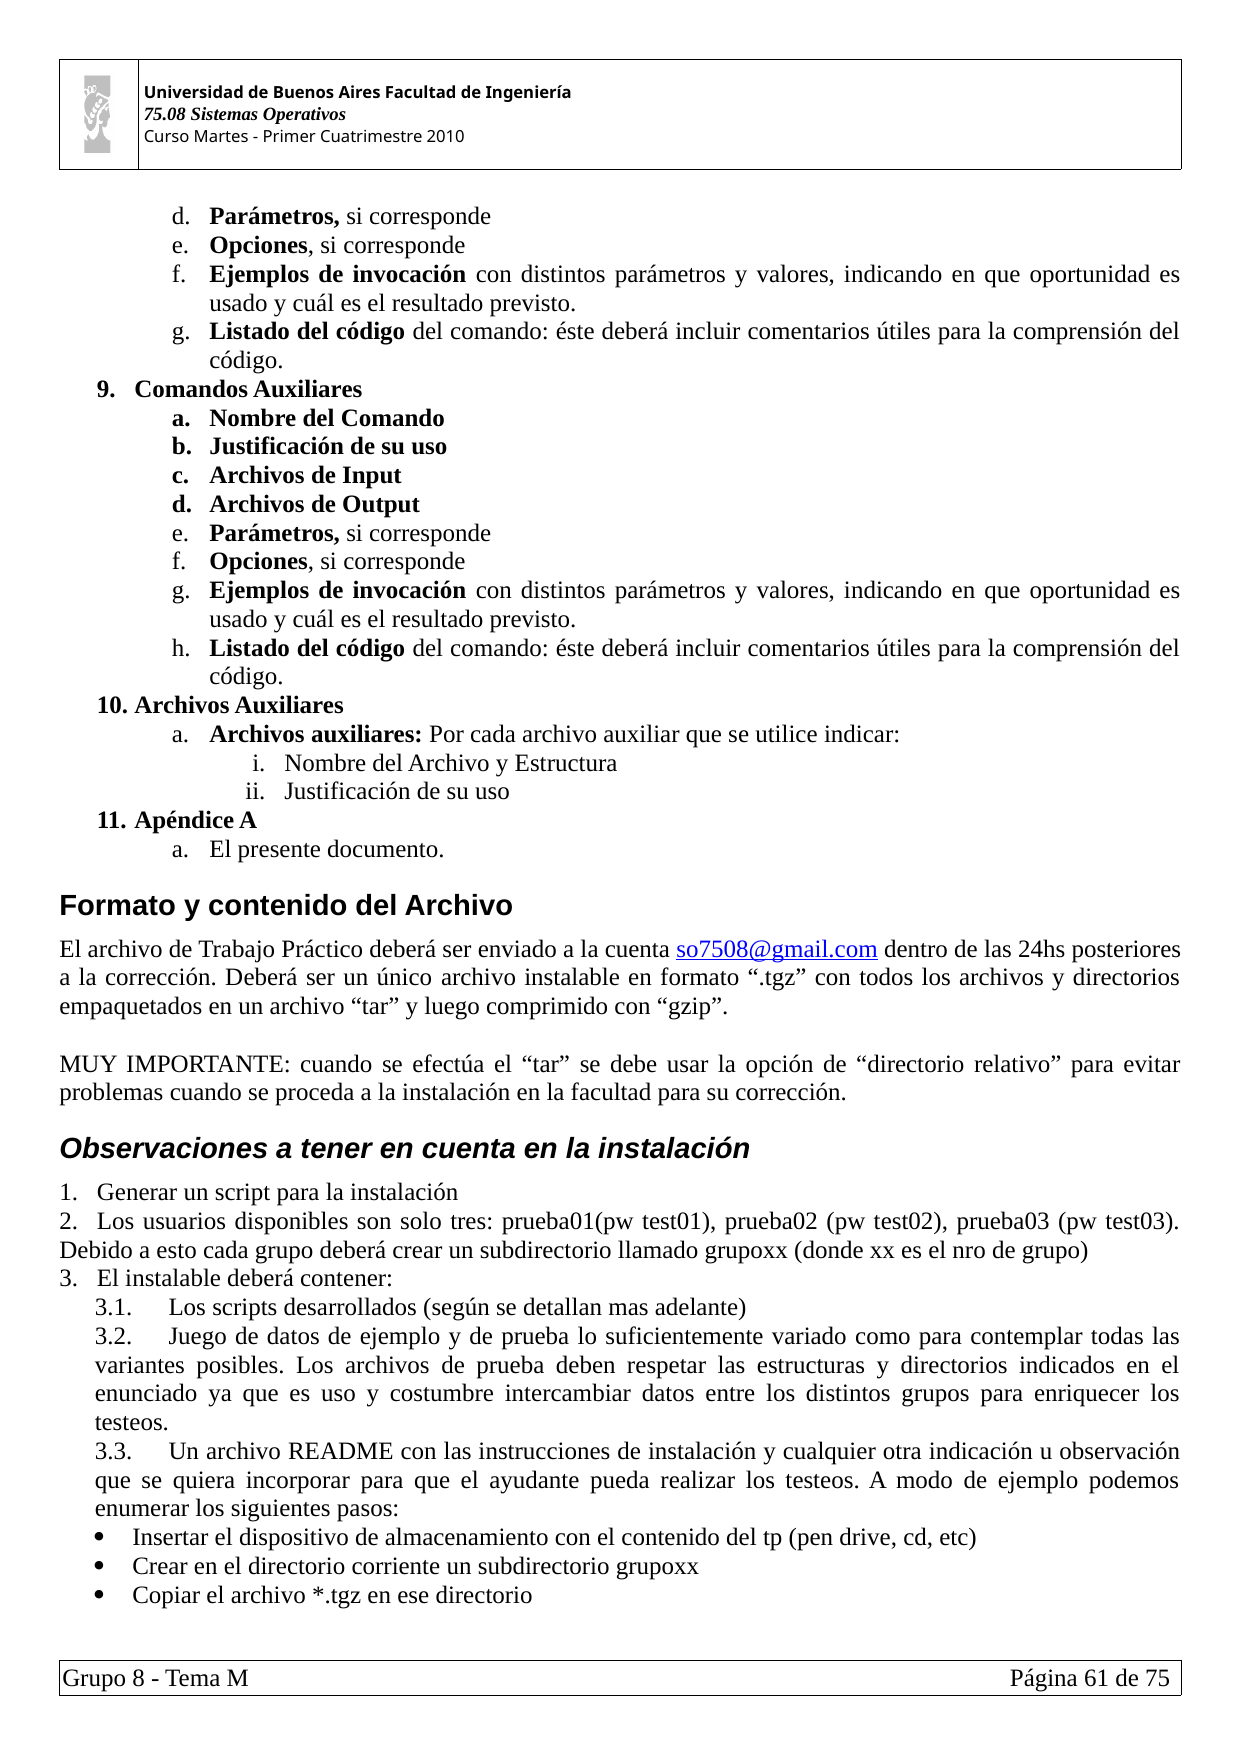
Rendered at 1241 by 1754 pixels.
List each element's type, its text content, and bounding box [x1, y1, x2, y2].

list Archivos de Input [172, 460, 1181, 489]
list Crear en el directorio corriente un subdirectorio grupoxx [94, 1551, 1181, 1580]
list Archivos auxiliares: Por cada archivo auxiliar que se utilice indicar: [172, 719, 1181, 748]
list Insertar el dispositivo de almacenamiento con el contenido del tp (pen drive, cd, etc) [94, 1522, 1181, 1551]
subtitle Observaciones a tener en cuenta en la instalación [59, 1131, 1181, 1165]
list Archivos Auxiliares [97, 690, 1181, 719]
list Ejemplos de invocación con distintos parámetros y valores, indicando en que oportunidad es usado y cuál es el resultado previsto. [172, 575, 1181, 633]
list Generar un script para la instalación [59, 1177, 1181, 1206]
list Ejemplos de invocación con distintos parámetros y valores, indicando en que oportunidad es usado y cuál es el resultado previsto. [172, 259, 1181, 316]
list Listado del código del comando: éste deberá incluir comentarios útiles para la comprensión del código. [172, 316, 1181, 374]
list Nombre del Comando [172, 403, 1181, 431]
list Apéndice A [97, 805, 1181, 834]
list Los scripts desarrollados (según se detallan mas adelante) [94, 1292, 1181, 1321]
list Parámetros, si corresponde [172, 201, 1181, 230]
list Juego de datos de ejemplo y de prueba lo suficientemente variado como para contemplar todas las variantes posibles. Los archivos de prueba deben respetar las estructuras y directorios indicados en el enunciado ya que es uso y costumbre intercambiar datos entre los distintos grupos para enriquecer los testeos. [94, 1321, 1181, 1436]
text El archivo de Trabajo Práctico deberá ser enviado a la cuenta so7508@gmail.com dentro de las 24hs posteriores a la corrección. Deberá ser un único archivo instalable en formato “.tgz” con todos los archivos y directorios empaquetados en un archivo “tar” y luego comprimido con “gzip”. [59, 934, 1181, 1020]
list Un archivo README con las instrucciones de instalación y cualquier otra indicación u observación que se quiera incorporar para que el ayudante pueda realizar los testeos. A modo de ejemplo podemos enumerar los siguientes pasos: [94, 1436, 1181, 1522]
list Opciones, si corresponde [172, 546, 1181, 575]
list El instalable deberá contener: [59, 1263, 1181, 1292]
list El presente documento. [172, 834, 1181, 863]
text MUY IMPORTANTE: cuando se efectúa el “tar” se debe usar la opción de “directorio relativo” para evitar problemas cuando se proceda a la instalación en la facultad para su corrección. [59, 1049, 1181, 1106]
list Listado del código del comando: éste deberá incluir comentarios útiles para la comprensión del código. [172, 633, 1181, 690]
list Copiar el archivo *.tgz en ese directorio [94, 1580, 1181, 1608]
list Los usuarios disponibles son solo tres: prueba01(pw test01), prueba02 (pw test02), prueba03 (pw test03). Debido a esto cada grupo deberá crear un subdirectorio llamado grupoxx (donde xx es el nro de grupo) [59, 1206, 1181, 1263]
list Opciones, si corresponde [172, 230, 1181, 259]
list Comandos Auxiliares [97, 374, 1181, 403]
picture [83, 73, 114, 155]
list Justificación de su uso [172, 431, 1181, 460]
subtitle Formato y contenido del Archivo [59, 888, 1181, 921]
list Archivos de Output [172, 489, 1181, 518]
list Parámetros, si corresponde [172, 518, 1181, 546]
list Justificación de su uso [265, 776, 1181, 805]
list Nombre del Archivo y Estructura [265, 748, 1181, 776]
